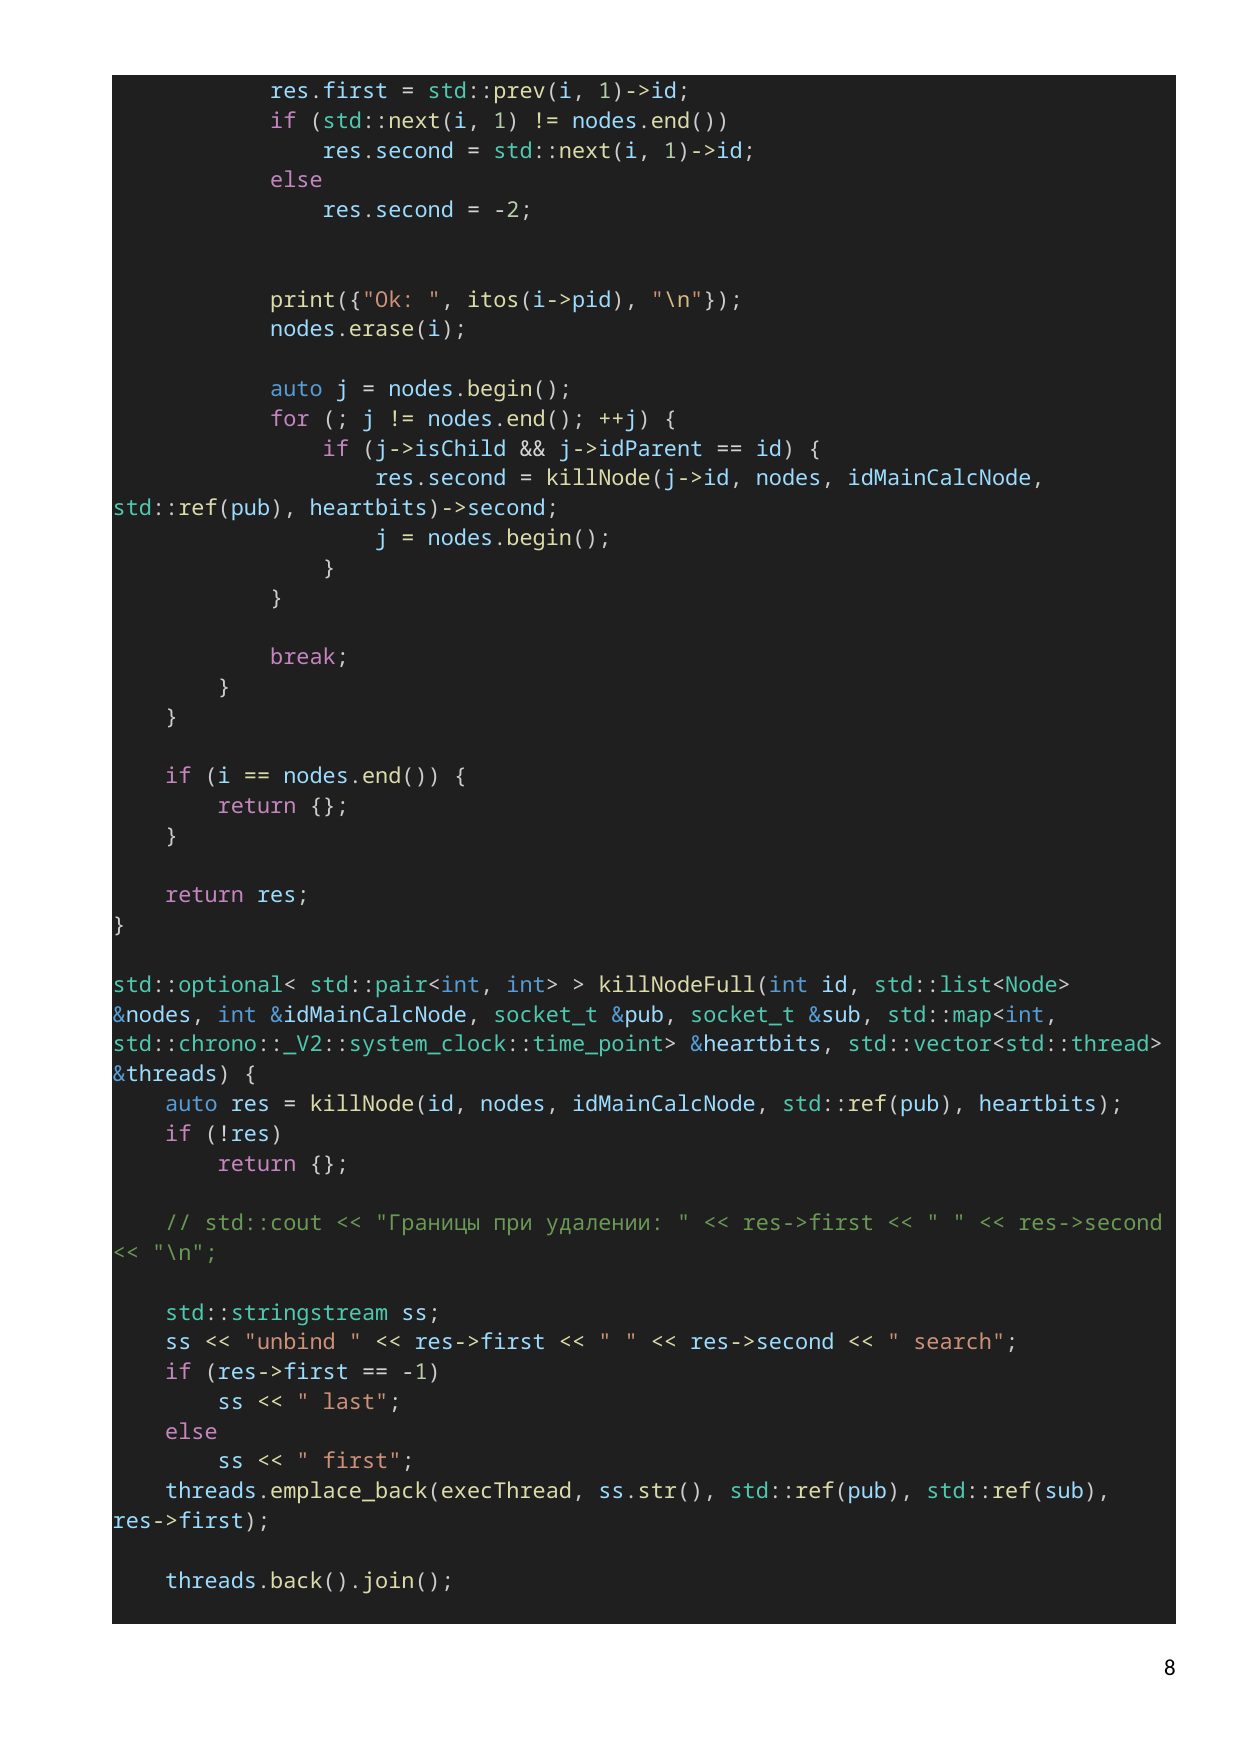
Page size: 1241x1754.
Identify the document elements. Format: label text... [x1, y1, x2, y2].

text if (i == nodes.end()) { [112, 760, 1176, 790]
text if (!res) [112, 1118, 1176, 1147]
text nodes.erase(i); [112, 313, 1176, 343]
text } [112, 820, 1176, 849]
text threads.emplace_back(execThread, ss.str(), std::ref(pub), std::ref(sub), res->first); [112, 1475, 1176, 1535]
text return res; [112, 879, 1176, 909]
text for (; j != nodes.end(); ++j) { [112, 403, 1176, 432]
text ss << "unbind " << res->first << " " << res->second << " search"; [112, 1326, 1176, 1356]
text ss << " last"; [112, 1386, 1176, 1416]
text if (std::next(i, 1) != nodes.end()) [112, 105, 1176, 134]
text else [112, 164, 1176, 194]
text // std::cout << "Границы при удалении: " << res->first << " " << res->second << "\n"; [112, 1207, 1176, 1267]
text res.second = killNode(j->id, nodes, idMainCalcNode, std::ref(pub), heartbits)->second; [112, 462, 1176, 522]
text res.second = -2; [112, 194, 1176, 224]
text print({"Ok: ", itos(i->pid), "\n"}); [112, 283, 1176, 313]
text auto j = nodes.begin(); [112, 373, 1176, 403]
text auto res = killNode(id, nodes, idMainCalcNode, std::ref(pub), heartbits); [112, 1088, 1176, 1118]
text return {}; [112, 1147, 1176, 1177]
text if (j->isChild && j->idParent == id) { [112, 432, 1176, 462]
text threads.back().join(); [112, 1564, 1176, 1594]
text } [112, 909, 1176, 939]
text std::optional< std::pair<int, int> > killNodeFull(int id, std::list<Node> &nodes, int &idMainCalcNode, socket_t &pub, socket_t &sub, std::map<int, std::chrono::_V2::system_clock::time_point> &heartbits, std::vector<std::thread> &threads) { [112, 969, 1176, 1088]
text else [112, 1416, 1176, 1445]
text j = nodes.begin(); [112, 522, 1176, 552]
text } [112, 701, 1176, 730]
text } [112, 581, 1176, 611]
text } [112, 552, 1176, 581]
text return {}; [112, 790, 1176, 820]
text res.second = std::next(i, 1)->id; [112, 134, 1176, 164]
text std::stringstream ss; [112, 1296, 1176, 1326]
text res.first = std::prev(i, 1)->id; [112, 75, 1176, 105]
text } [112, 671, 1176, 701]
text break; [112, 641, 1176, 671]
text ss << " first"; [112, 1445, 1176, 1475]
text if (res->first == -1) [112, 1356, 1176, 1386]
